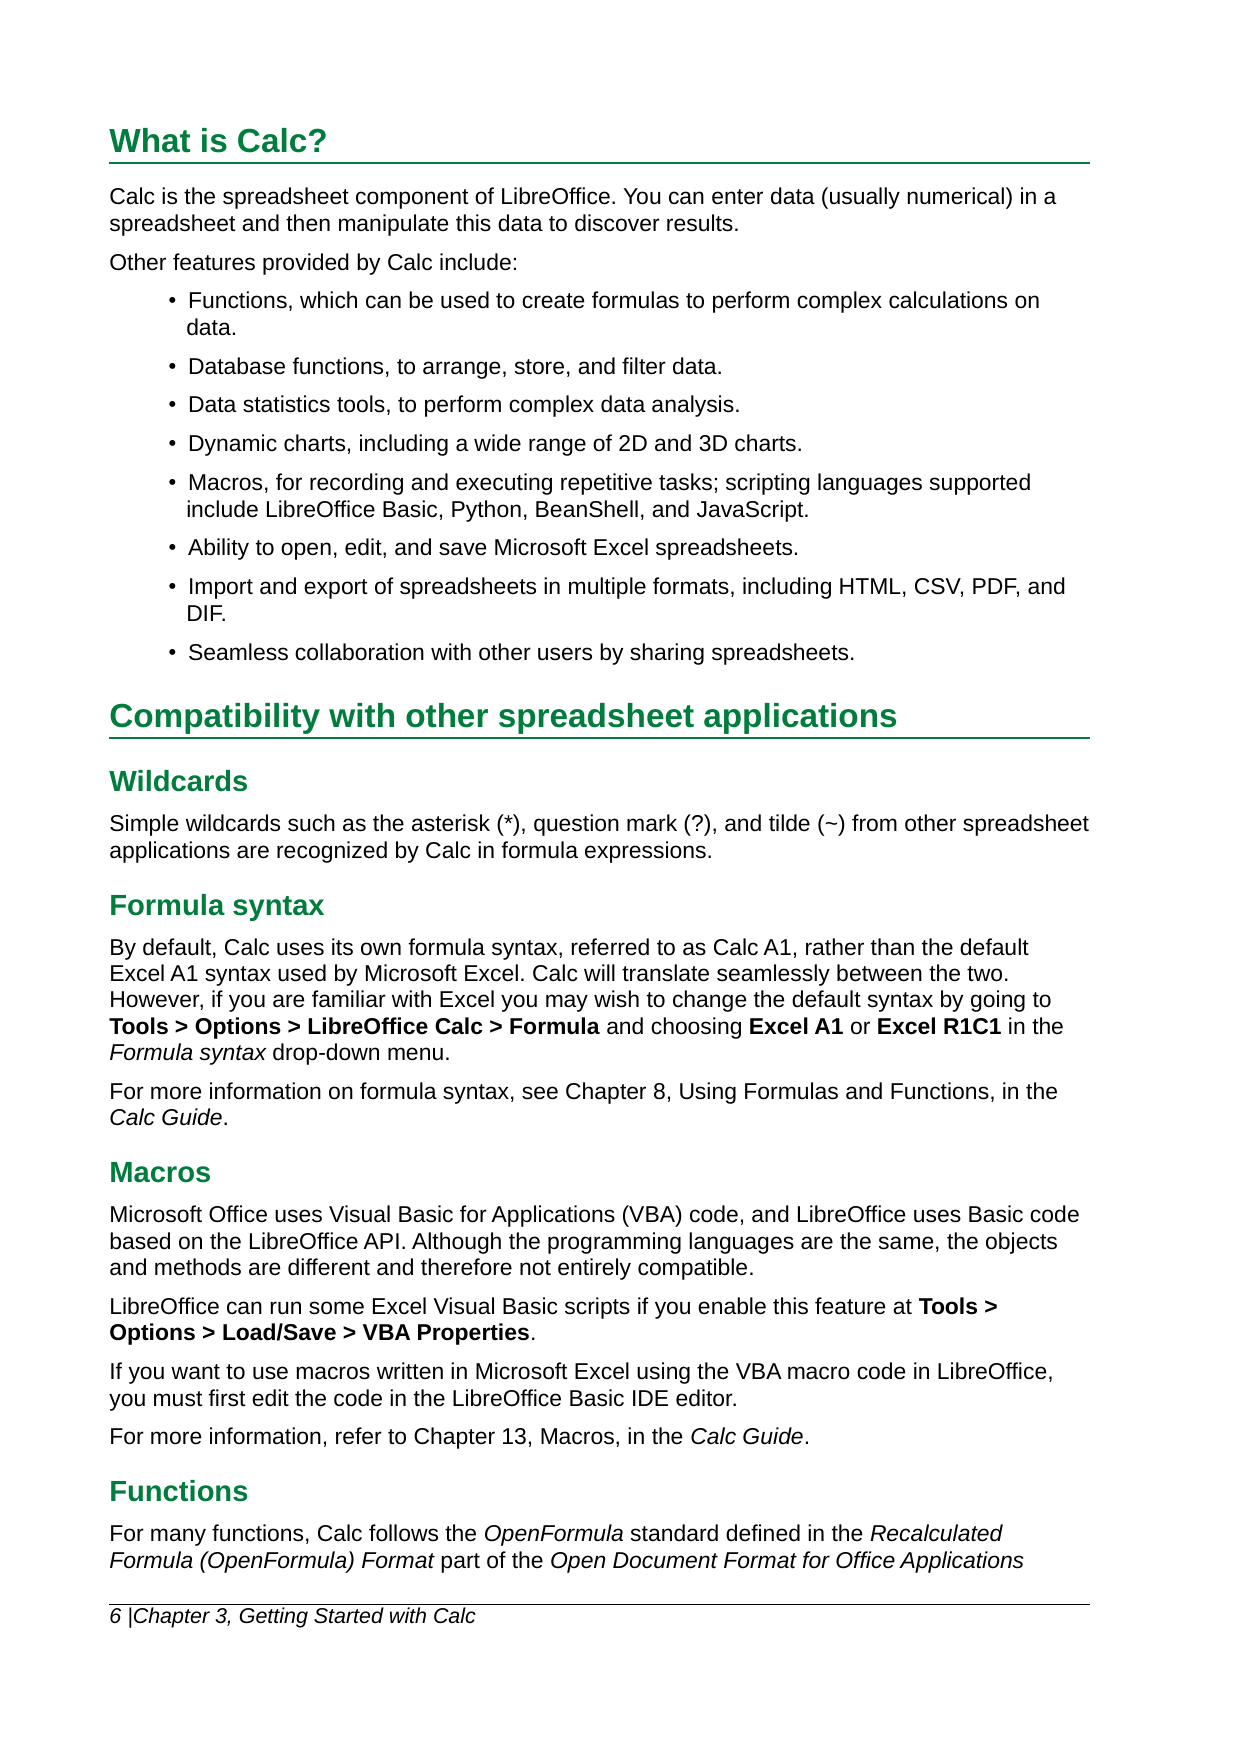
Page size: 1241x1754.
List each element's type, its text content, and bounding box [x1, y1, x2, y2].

text If you want to use macros written in Microsoft Excel using the VBA macro code in LibreOffice, you must first edit the code in the LibreOffice Basic IDE editor. [109, 1358, 1090, 1411]
subtitle Compatibility with other spreadsheet applications [109, 696, 1090, 737]
text Simple wildcards such as the asterisk (*), question mark (?), and tilde (~) from other spreadsheet applications are recognized by Calc in formula expressions. [109, 810, 1090, 863]
list Seamless collaboration with other users by sharing spreadsheets. [168, 638, 1090, 665]
text LibreOffice can run some Excel Visual Basic scripts if you enable this feature at Tools > Options > Load/Save > VBA Properties. [109, 1293, 1090, 1346]
list Database functions, to arrange, store, and filter data. [168, 353, 1090, 379]
list Import and export of spreadsheets in multiple formats, including HTML, CSV, PDF, and DIF. [168, 573, 1090, 626]
subtitle Formula syntax [109, 888, 1090, 921]
list Functions, which can be used to create formulas to perform complex calculations on data. [168, 287, 1090, 340]
list Dynamic charts, including a wide range of 2D and 3D charts. [168, 430, 1090, 457]
subtitle What is Calc? [109, 121, 1090, 162]
list Other features provided by Calc include: [109, 248, 1090, 275]
text Calc is the spreadsheet component of LibreOffice. You can enter data (usually numerical) in a spreadsheet and then manipulate this data to discover results. [109, 183, 1090, 236]
list Macros, for recording and executing repetitive tasks; scripting languages supported include LibreOffice Basic, Python, BeanShell, and JavaScript. [168, 469, 1090, 522]
text For more information, refer to Chapter 13, Macros, in the Calc Guide. [109, 1423, 1090, 1450]
subtitle Wildcards [109, 764, 1090, 798]
list Data statistics tools, to perform complex data analysis. [168, 391, 1090, 418]
subtitle Functions [109, 1474, 1090, 1508]
text By default, Calc uses its own formula syntax, referred to as Calc A1, rather than the default Excel A1 syntax used by Microsoft Excel. Calc will translate seamlessly between the two. However, if you are familiar with Excel you may wish to change the default syntax by going to Tools > Options > LibreOffice Calc > Formula and choosing Excel A1 or Excel R1C1 in the Formula syntax drop-down menu. [109, 934, 1090, 1065]
list Ability to open, edit, and save Microsoft Excel spreadsheets. [168, 534, 1090, 561]
text For many functions, Calc follows the OpenFormula standard defined in the Recalculated Formula (OpenFormula) Format part of the Open Document Format for Office Applications [109, 1520, 1090, 1573]
subtitle Macros [109, 1155, 1090, 1189]
text Microsoft Office uses Visual Basic for Applications (VBA) code, and LibreOffice uses Basic code based on the LibreOffice API. Although the programming languages are the same, the objects and methods are different and therefore not entirely compatible. [109, 1201, 1090, 1280]
text For more information on formula syntax, see Chapter 8, Using Formulas and Functions, in the Calc Guide. [109, 1078, 1090, 1131]
